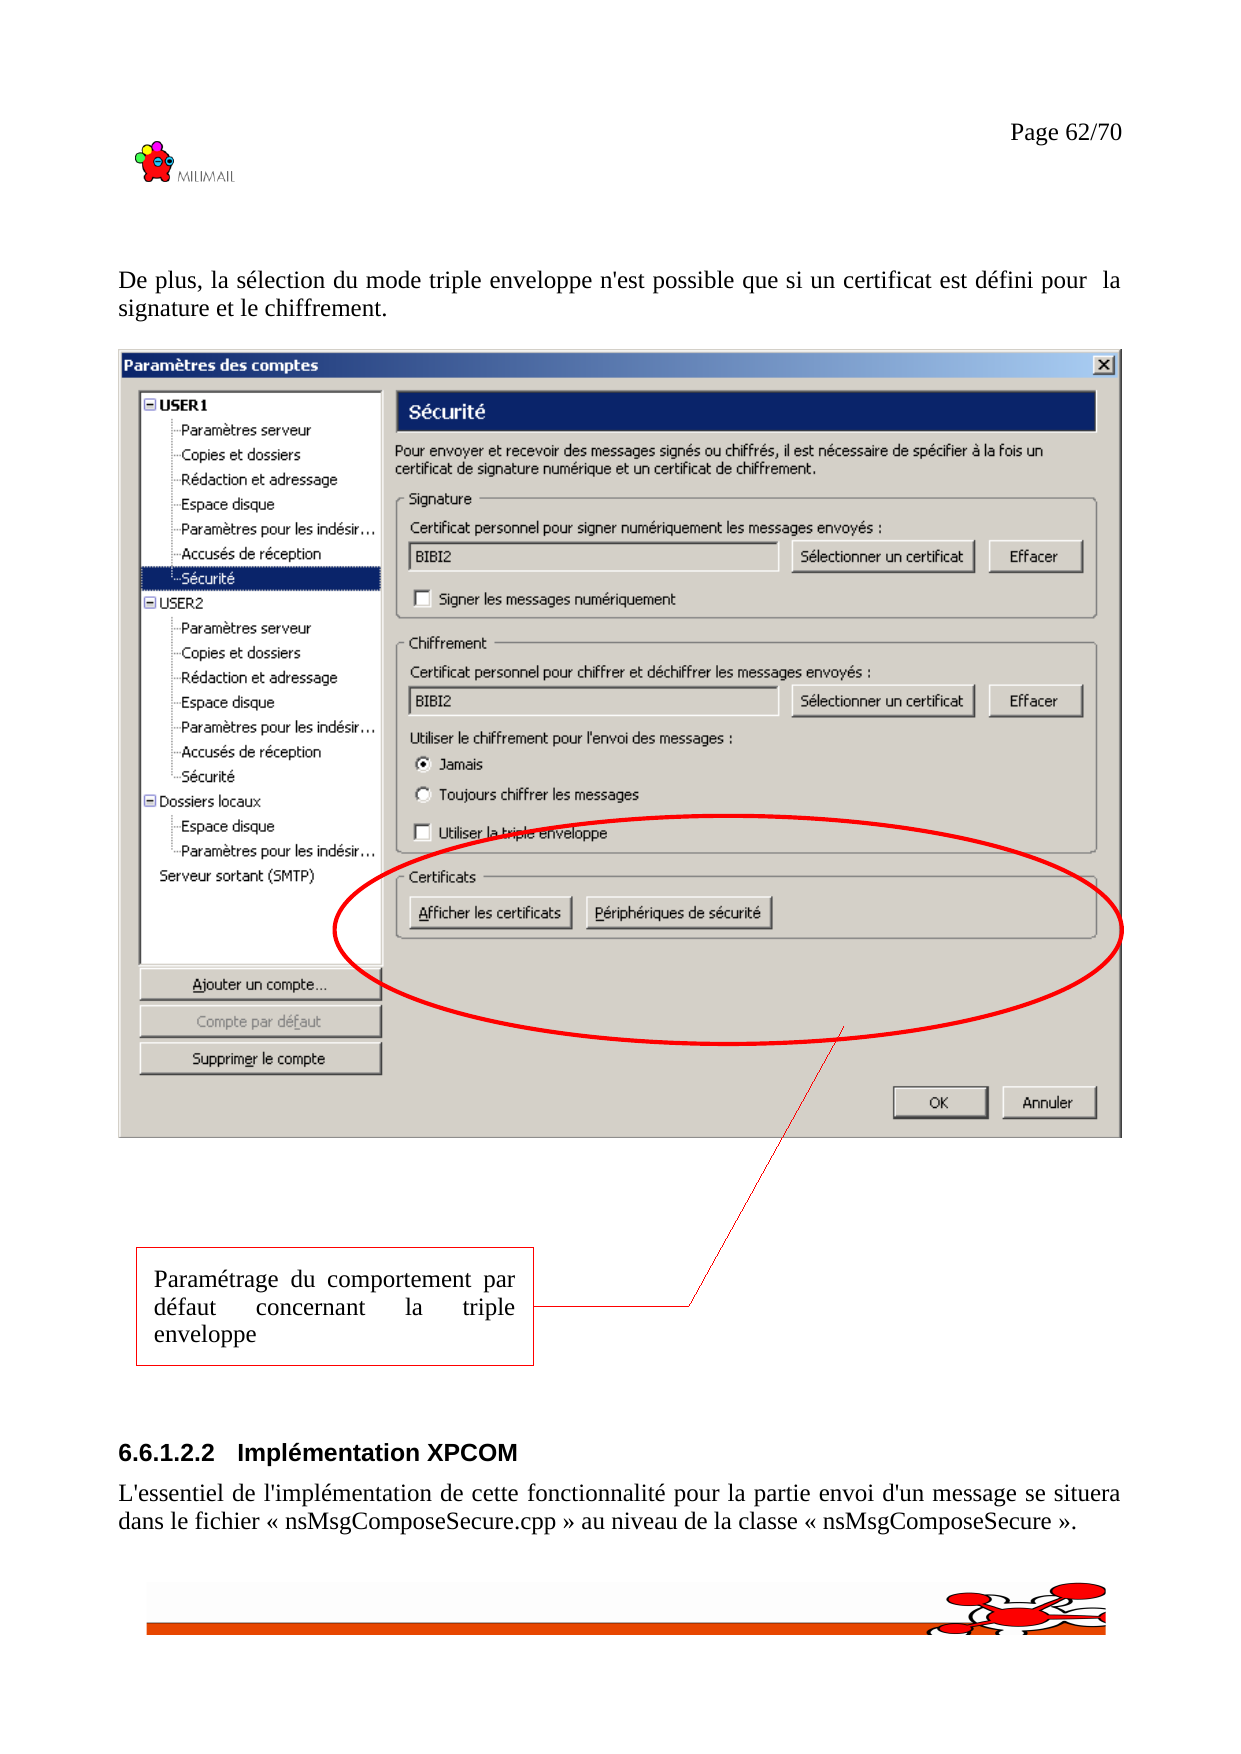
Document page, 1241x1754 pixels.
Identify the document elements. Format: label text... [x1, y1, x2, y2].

text De plus, la sélection du mode triple enveloppe n'est possible que si un certificat est défini pour la signature et le chiffrement. [118, 267, 1122, 322]
subtitle Implémentation XPCOM [118, 1439, 1122, 1467]
text L'essentiel de l'implémentation de cette fonctionnalité pour la partie envoi d'un message se situera dans le fichier « nsMsgComposeSecure.cpp » au niveau de la classe « nsMsgComposeSecure ». [118, 1479, 1122, 1535]
picture [116, 120, 295, 209]
picture [146, 1582, 1106, 1635]
